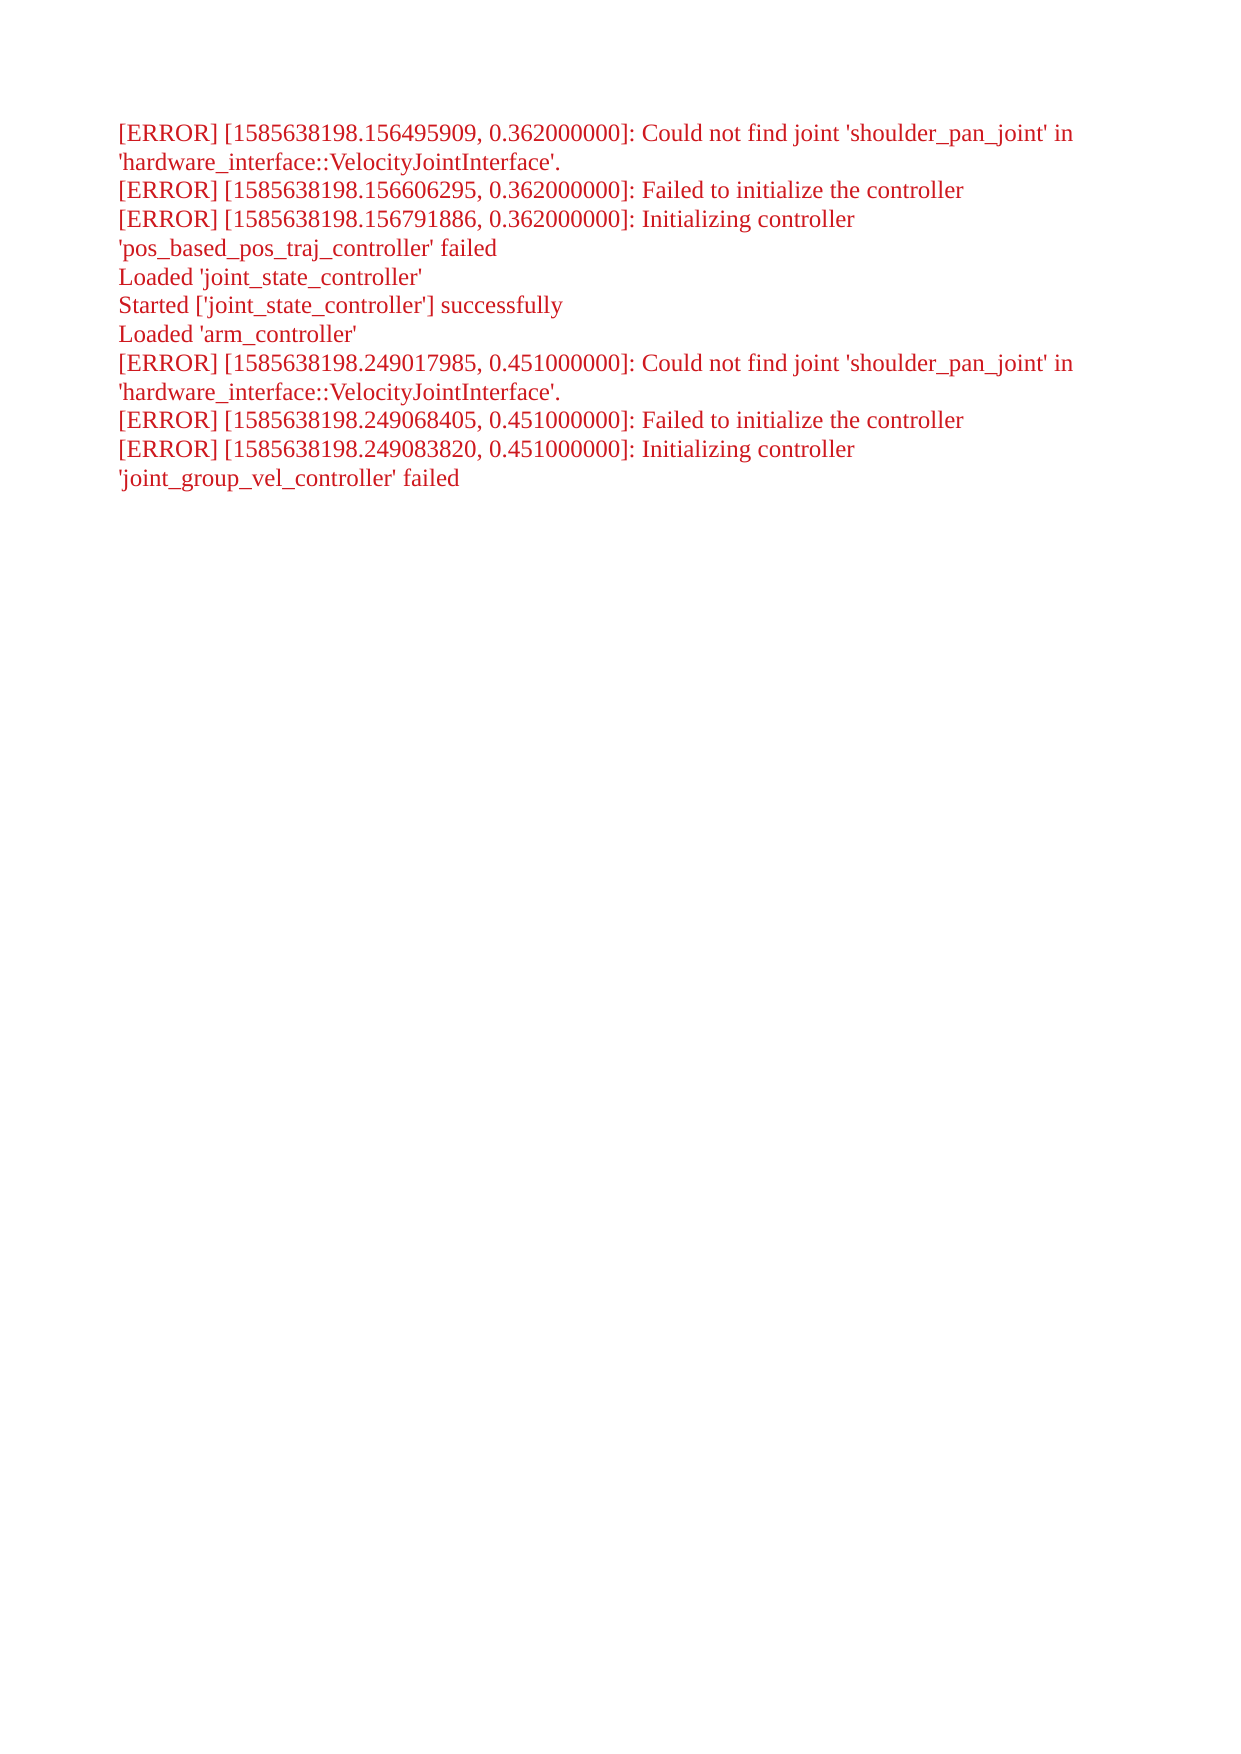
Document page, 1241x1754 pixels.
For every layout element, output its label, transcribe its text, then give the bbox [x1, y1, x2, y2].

text Loaded 'arm_controller' [118, 319, 1122, 348]
text [ERROR] [1585638198.249068405, 0.451000000]: Failed to initialize the controller [118, 406, 1122, 434]
text Started ['joint_state_controller'] successfully [118, 291, 1122, 319]
text [ERROR] [1585638198.249017985, 0.451000000]: Could not find joint 'shoulder_pan_joint' in 'hardware_interface::VelocityJointInterface'. [118, 348, 1122, 406]
text [ERROR] [1585638198.249083820, 0.451000000]: Initializing controller 'joint_group_vel_controller' failed [118, 434, 1122, 492]
text [ERROR] [1585638198.156791886, 0.362000000]: Initializing controller 'pos_based_pos_traj_controller' failed [118, 204, 1122, 262]
text Loaded 'joint_state_controller' [118, 262, 1122, 291]
text [ERROR] [1585638198.156606295, 0.362000000]: Failed to initialize the controller [118, 176, 1122, 204]
text [ERROR] [1585638198.156495909, 0.362000000]: Could not find joint 'shoulder_pan_joint' in 'hardware_interface::VelocityJointInterface'. [118, 118, 1122, 176]
